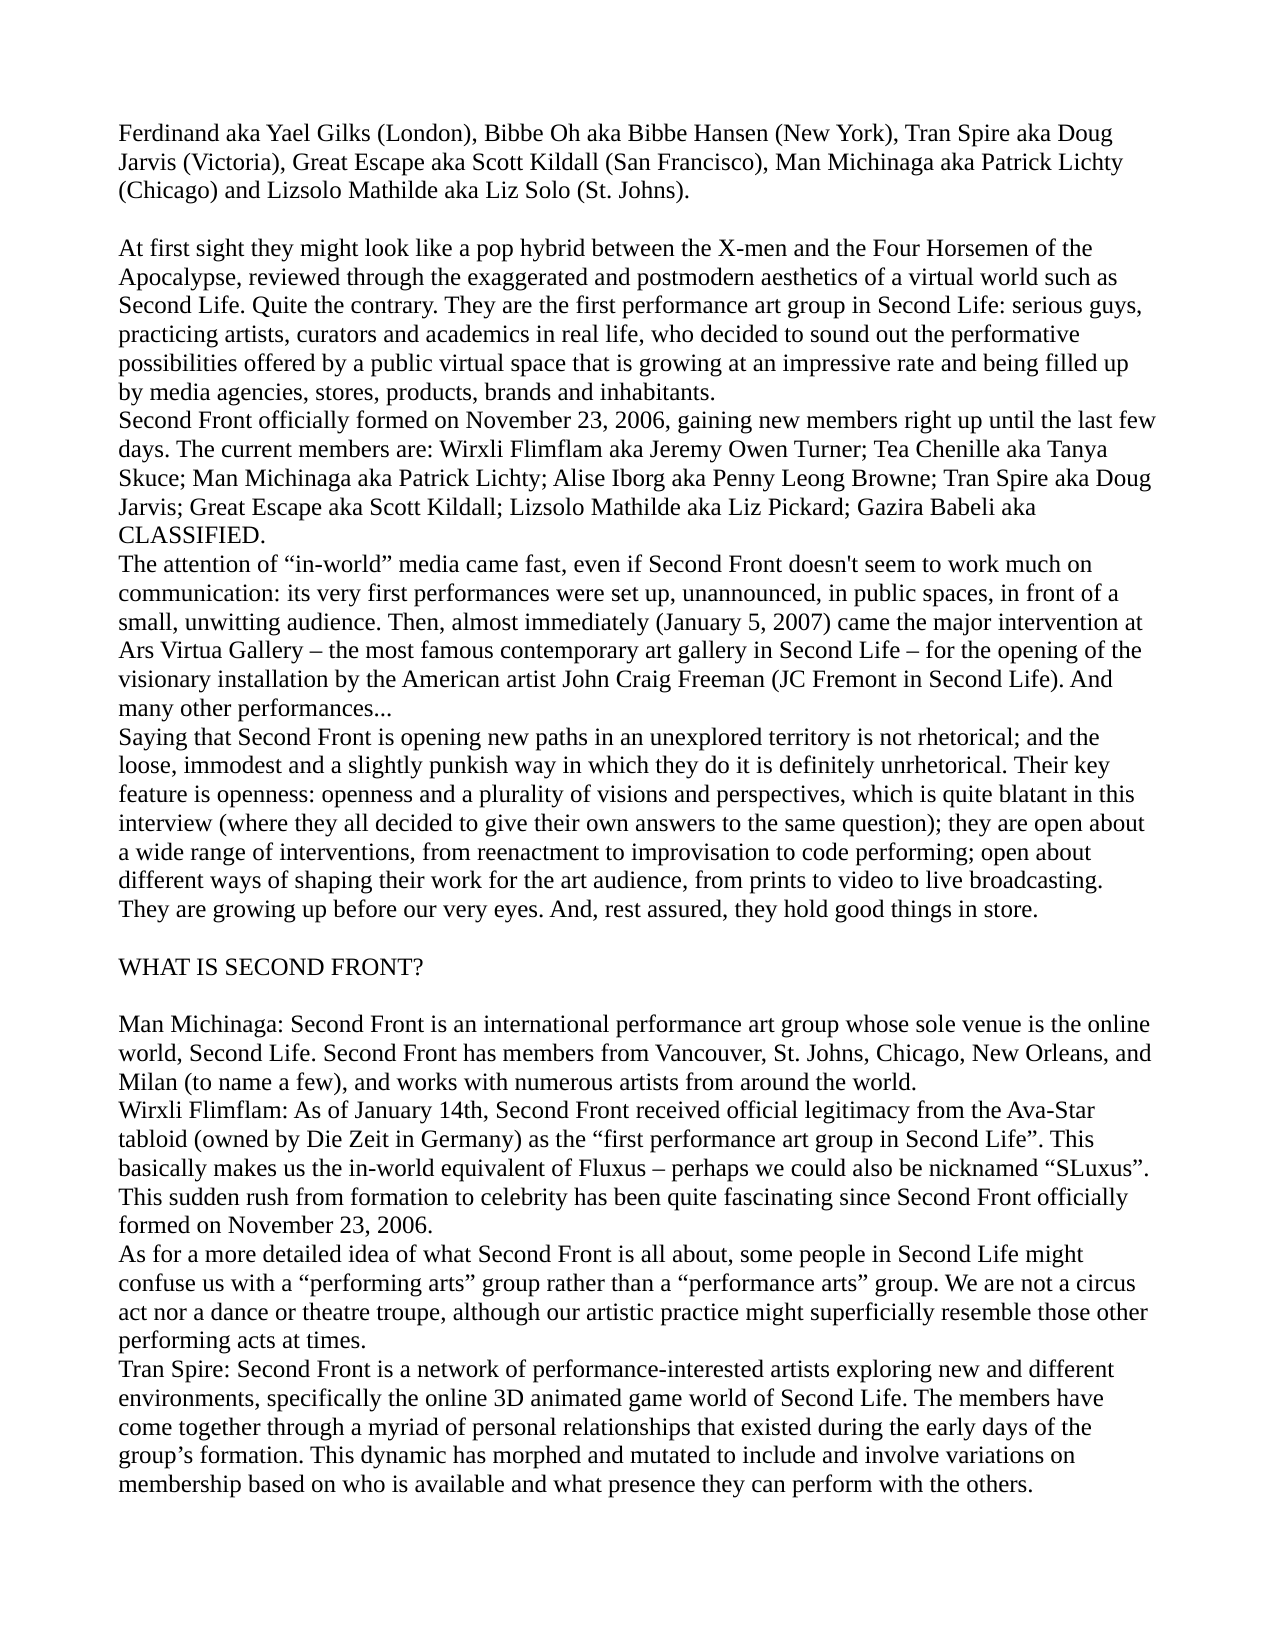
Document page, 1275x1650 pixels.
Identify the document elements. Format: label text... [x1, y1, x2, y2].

text Tran Spire: Second Front is a network of performance-interested artists exploring new and different environments, specifically the online 3D animated game world of Second Life. The members have come together through a myriad of personal relationships that existed during the early days of the group’s formation. This dynamic has morphed and mutated to include and involve variations on membership based on who is available and what presence they can perform with the others. [118, 1354, 1157, 1498]
text Wirxli Flimflam: As of January 14th, Second Front received official legitimacy from the Ava-Star tabloid (owned by Die Zeit in Germany) as the “first performance art group in Second Life”. This basically makes us the in-world equivalent of Fluxus – perhaps we could also be nicknamed “SLuxus”. This sudden rush from formation to celebrity has been quite fascinating since Second Front officially formed on November 23, 2006. [118, 1096, 1157, 1239]
text Ferdinand aka Yael Gilks (London), Bibbe Oh aka Bibbe Hansen (New York), Tran Spire aka Doug Jarvis (Victoria), Great Escape aka Scott Kildall (San Francisco), Man Michinaga aka Patrick Lichty (Chicago) and Lizsolo Mathilde aka Liz Solo (St. Johns). [118, 118, 1157, 204]
text Man Michinaga: Second Front is an international performance art group whose sole venue is the online world, Second Life. Second Front has members from Vancouver, St. Johns, Chicago, New Orleans, and Milan (to name a few), and works with numerous artists from around the world. [118, 1009, 1157, 1096]
text As for a more detailed idea of what Second Front is all about, some people in Second Life might confuse us with a “performing arts” group rather than a “performance arts” group. We are not a circus act nor a dance or theatre troupe, although our artistic practice might superficially resemble those other performing acts at times. [118, 1239, 1157, 1354]
text Second Front officially formed on November 23, 2006, gaining new members right up until the last few days. The current members are: Wirxli Flimflam aka Jeremy Owen Turner; Tea Chenille aka Tanya Skuce; Man Michinaga aka Patrick Lichty; Alise Iborg aka Penny Leong Browne; Tran Spire aka Doug Jarvis; Great Escape aka Scott Kildall; Lizsolo Mathilde aka Liz Pickard; Gazira Babeli aka CLASSIFIED. [118, 406, 1157, 549]
text At first sight they might look like a pop hybrid between the X-men and the Four Horsemen of the Apocalypse, reviewed through the exaggerated and postmodern aesthetics of a virtual world such as Second Life. Quite the contrary. They are the first performance art group in Second Life: serious guys, practicing artists, curators and academics in real life, who decided to sound out the performative possibilities offered by a public virtual space that is growing at an impressive rate and being filled up by media agencies, stores, products, brands and inhabitants. [118, 233, 1157, 406]
text WHAT IS SECOND FRONT? [118, 952, 1157, 981]
text The attention of “in-world” media came fast, even if Second Front doesn't seem to work much on communication: its very first performances were set up, unannounced, in public spaces, in front of a small, unwitting audience. Then, almost immediately (January 5, 2007) came the major intervention at Ars Virtua Gallery – the most famous contemporary art gallery in Second Life – for the opening of the visionary installation by the American artist John Craig Freeman (JC Fremont in Second Life). And many other performances... [118, 549, 1157, 722]
text Saying that Second Front is opening new paths in an unexplored territory is not rhetorical; and the loose, immodest and a slightly punkish way in which they do it is definitely unrhetorical. Their key feature is openness: openness and a plurality of visions and perspectives, which is quite blatant in this interview (where they all decided to give their own answers to the same question); they are open about a wide range of interventions, from reenactment to improvisation to code performing; open about different ways of shaping their work for the art audience, from prints to video to live broadcasting. They are growing up before our very eyes. And, rest assured, they hold good things in store. [118, 722, 1157, 923]
